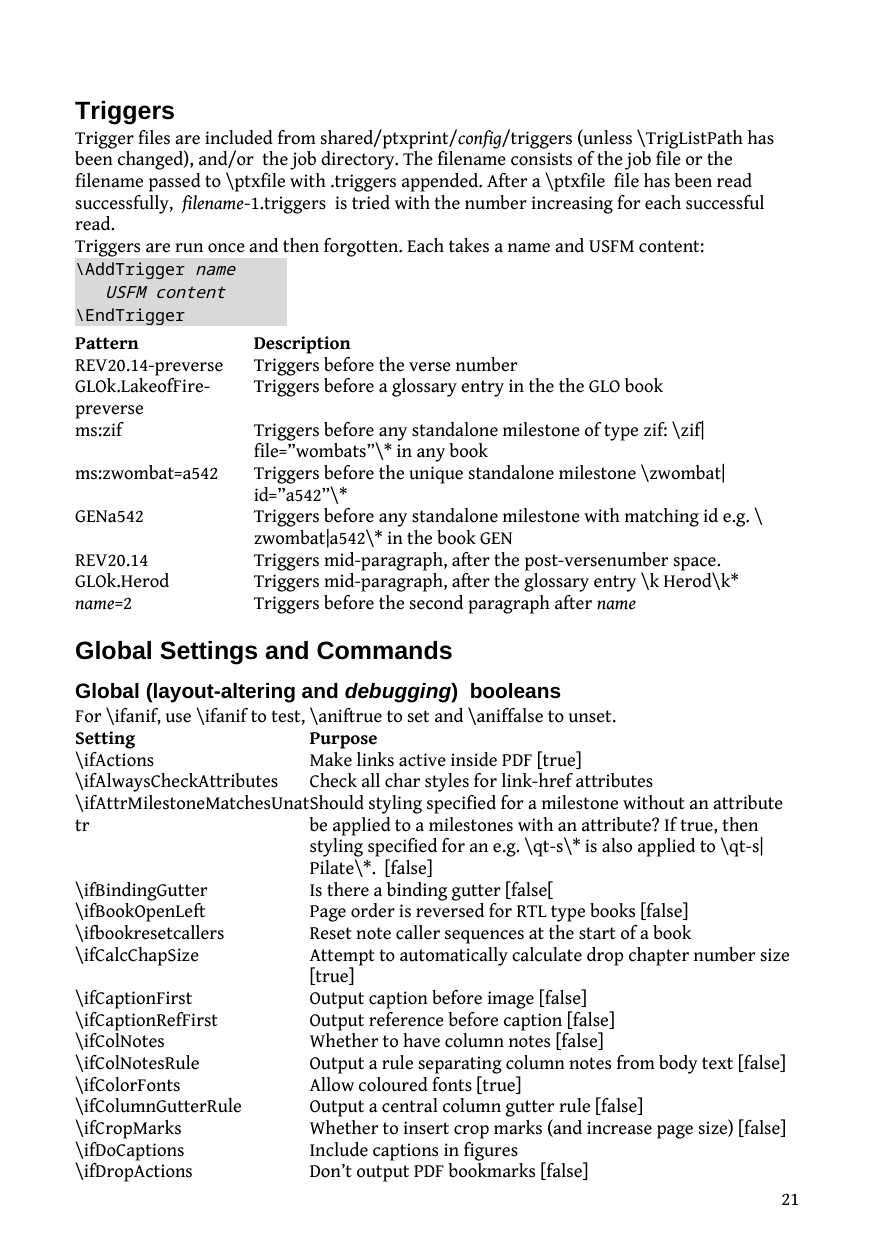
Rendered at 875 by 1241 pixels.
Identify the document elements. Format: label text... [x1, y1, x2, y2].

table_header Description [254, 333, 796, 355]
table_cell Output a central column gutter rule [false] [309, 1096, 796, 1118]
table_cell \ifColNotes [75, 1031, 309, 1053]
table_cell Output reference before caption [false] [309, 1010, 796, 1031]
table_header [288, 258, 797, 326]
table_header Purpose [309, 728, 796, 749]
table_cell \⁠ifAttrMilestoneMatchesUnattr [75, 793, 309, 879]
table_header \AddTrigger name USFM content \EndTrigger [75, 258, 287, 326]
table_cell \ifBookOpenLeft [75, 901, 309, 923]
table_cell \ifCaptionFirst [75, 988, 309, 1009]
table_cell Page order is reversed for RTL type books [false] [309, 901, 796, 923]
subtitle Global (layout-altering and debugging) booleans [75, 679, 799, 703]
table_cell Output caption before image [false] [309, 988, 796, 1009]
table_cell Allow coloured fonts [true] [309, 1075, 796, 1096]
subtitle Global Settings and Commands [75, 636, 799, 664]
table_cell Triggers before a glossary entry in the the GLO book [254, 377, 796, 420]
table_cell Should styling specified for a milestone without an attribute be applied to a milestones with an attribute? If true, then styling specified for an e.g. \qt-s\* is also applied to \qt-s|Pilate\*. [false] [309, 793, 796, 879]
table_cell name=2 [75, 593, 253, 615]
table_cell \ifActions [75, 750, 309, 771]
table_cell Attempt to automatically calculate drop chapter number size [true] [309, 945, 796, 988]
table_cell GENa542 [75, 507, 253, 550]
table_cell Triggers mid-paragraph, after the post-versenumber space. [254, 550, 796, 572]
table_cell \ifCaptionRefFirst [75, 1010, 309, 1031]
table_cell REV20.14 [75, 550, 253, 572]
table_cell Triggers before the unique standalone milestone \zwombat|id=”a542”\* [254, 463, 796, 507]
table_cell ms:zwombat=a542 [75, 463, 253, 507]
text Trigger files are included from shared/ptxprint/config/triggers (unless \TrigListPath has been changed), and/or the job directory. The filename consists of the job file or the filename passed to \ptxfile with .triggers appended. After a \ptxfile file has been read successfully, filename-1.triggers is tried with the number increasing for each successful read. [75, 128, 799, 236]
table_cell Make links active inside PDF [true] [309, 750, 796, 771]
table_cell REV20.14-preverse [75, 355, 253, 377]
table_cell Output a rule separating column notes from body text [false] [309, 1053, 796, 1074]
table_cell Triggers mid-paragraph, after the glossary entry \k Herod\k* [254, 572, 796, 593]
table_cell GLOk.Herod [75, 572, 253, 593]
table_cell \ifColNotesRule [75, 1053, 309, 1074]
subtitle Triggers [75, 96, 799, 124]
table_cell Whether to have column notes [false] [309, 1031, 796, 1053]
text For \ifanif, use \ifanif to test, \aniftrue to set and \aniffalse to unset. [75, 706, 799, 728]
table_cell Triggers before any standalone milestone with matching id e.g. \zwombat|a542\* in the book GEN [254, 507, 796, 550]
table_cell Triggers before any standalone milestone of type zif: \zif|file=”wombats”\* in any book [254, 420, 796, 463]
table_cell Don’t output PDF bookmarks [false] [309, 1161, 796, 1183]
table_cell \ifCalcChapSize [75, 945, 309, 988]
table_cell Is there a binding gutter [false[ [309, 880, 796, 901]
table_cell \ifDropActions [75, 1161, 309, 1183]
table_cell GLOk.LakeofFire-preverse [75, 377, 253, 420]
table_cell Reset note caller sequences at the start of a book [309, 923, 796, 944]
table_cell \ifColumnGutterRule [75, 1096, 309, 1118]
table_cell \ifBindingGutter [75, 880, 309, 901]
table_cell \ifDoCaptions [75, 1140, 309, 1161]
table_cell Triggers before the second paragraph after name [254, 593, 796, 615]
table_cell \ifbookresetcallers [75, 923, 309, 944]
table_cell Triggers before the verse number [254, 355, 796, 377]
table_cell \ifCropMarks [75, 1118, 309, 1139]
text Triggers are run once and then forgotten. Each takes a name and USFM content: [75, 236, 799, 258]
table_cell \ifAlwaysCheckAttributes [75, 771, 309, 793]
table_cell \ifColorFonts [75, 1075, 309, 1096]
table_header Setting [75, 728, 309, 749]
table_header Pattern [75, 333, 253, 355]
table_cell Whether to insert crop marks (and increase page size) [false] [309, 1118, 796, 1139]
table_cell Check all char styles for link-href attributes [309, 771, 796, 793]
table_cell Include captions in figures [309, 1140, 796, 1161]
table_cell ms:zif [75, 420, 253, 463]
